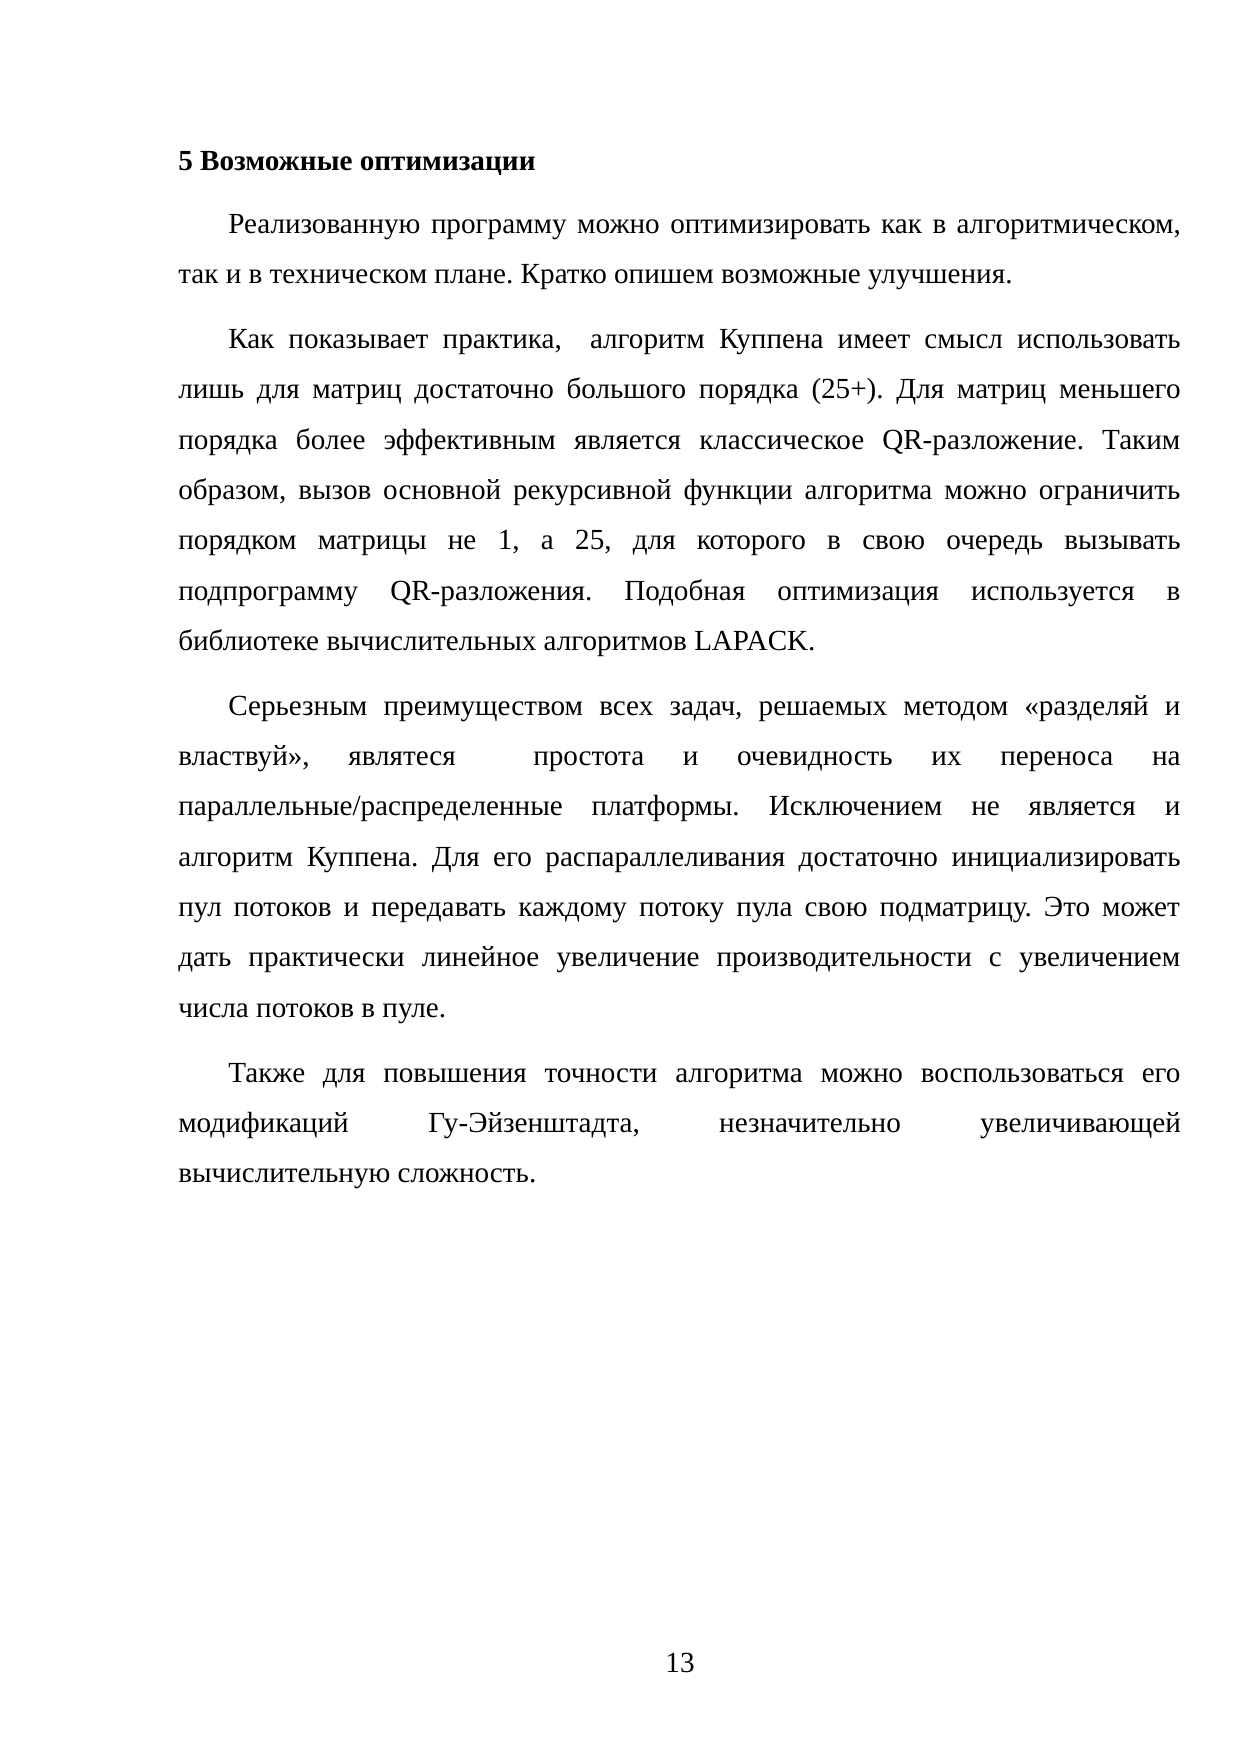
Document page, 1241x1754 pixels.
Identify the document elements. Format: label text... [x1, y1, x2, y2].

text Реализованную программу можно оптимизировать как в алгоритмическом, так и в техническом плане. Кратко опишем возможные улучшения. [178, 206, 1181, 290]
text Серьезным преимуществом всех задач, решаемых методом «разделяй и властвуй», являтеся простота и очевидность их переноса на параллельные/распределенные платформы. Исключением не является и алгоритм Куппена. Для его распараллеливания достаточно инициализировать пул потоков и передавать каждому потоку пула свою подматрицу. Это может дать практически линейное увеличение производительности с увеличением числа потоков в пуле. [178, 688, 1181, 1023]
text Также для повышения точности алгоритма можно воспользоваться его модификаций Гу-Эйзенштадта, незначительно увеличивающей вычислительную сложность. [178, 1055, 1181, 1189]
text Как показывает практика, алгоритм Куппена имеет смысл использовать лишь для матриц достаточно большого порядка (25+). Для матриц меньшего порядка более эффективным является классическое QR-разложение. Таким образом, вызов основной рекурсивной функции алгоритма можно ограничить порядком матрицы не 1, а 25, для которого в свою очередь вызывать подпрограмму QR-разложения. Подобная оптимизация используется в библиотеке вычислительных алгоритмов LAPACK. [178, 321, 1181, 657]
subtitle 5 Возможные оптимизации [178, 143, 1181, 177]
